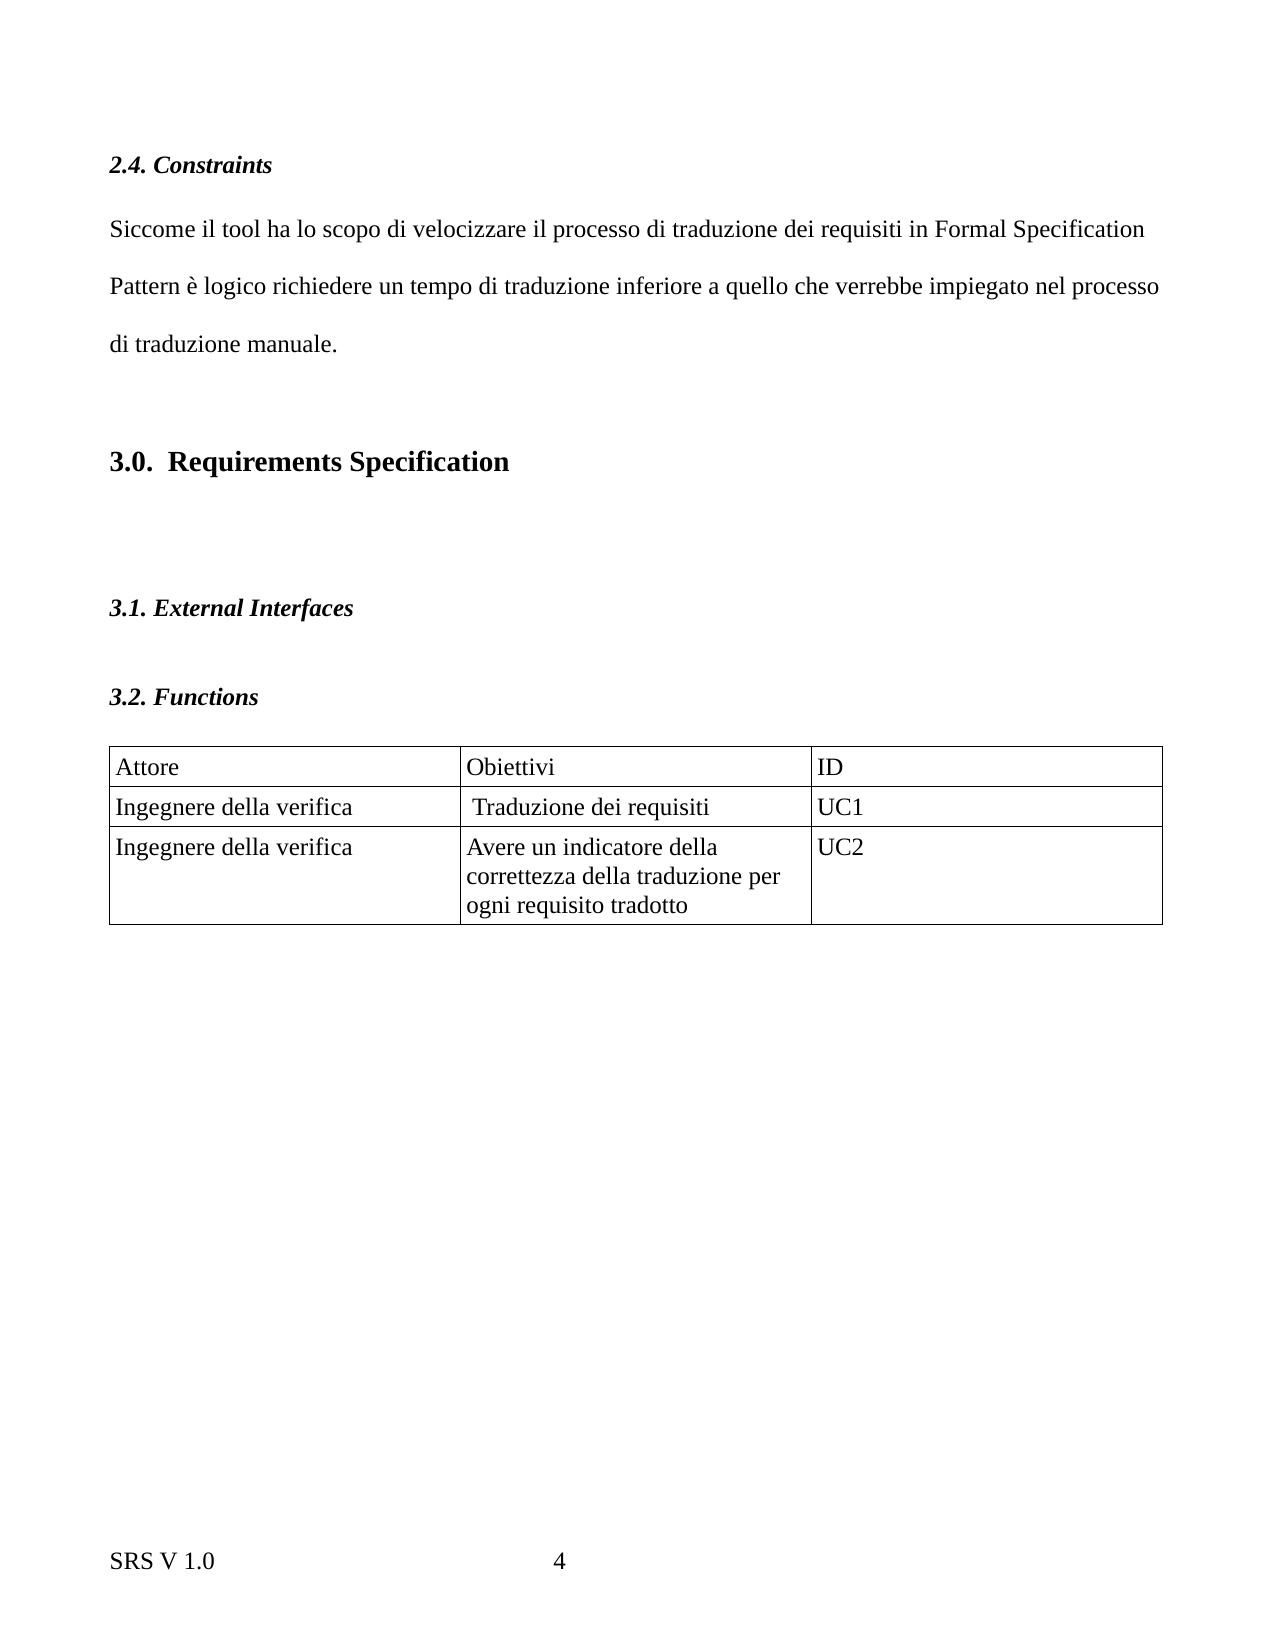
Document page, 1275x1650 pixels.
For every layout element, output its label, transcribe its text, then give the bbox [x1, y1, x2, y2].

table_header Obiettivi [461, 747, 811, 786]
table_cell Ingegnere della verifica [110, 787, 460, 826]
subtitle 2.4. Constraints [109, 150, 1162, 179]
table_header Attore [110, 747, 460, 786]
subtitle 3.0. Requirements Specification [109, 444, 1162, 477]
text Siccome il tool ha lo scopo di velocizzare il processo di traduzione dei requisiti in Formal Specification Pattern è logico richiedere un tempo di traduzione inferiore a quello che verrebbe impiegato nel processo di traduzione manuale. [109, 214, 1162, 357]
table_cell UC2 [812, 827, 1162, 924]
table_cell Traduzione dei requisiti [461, 787, 811, 826]
table_cell UC1 [812, 787, 1162, 826]
table_cell Avere un indicatore della correttezza della traduzione per ogni requisito tradotto [461, 827, 811, 924]
subtitle 3.2. Functions [109, 682, 1162, 711]
table_header ID [812, 747, 1162, 786]
table_cell Ingegnere della verifica [110, 827, 460, 924]
subtitle 3.1. External Interfaces [109, 593, 1162, 622]
